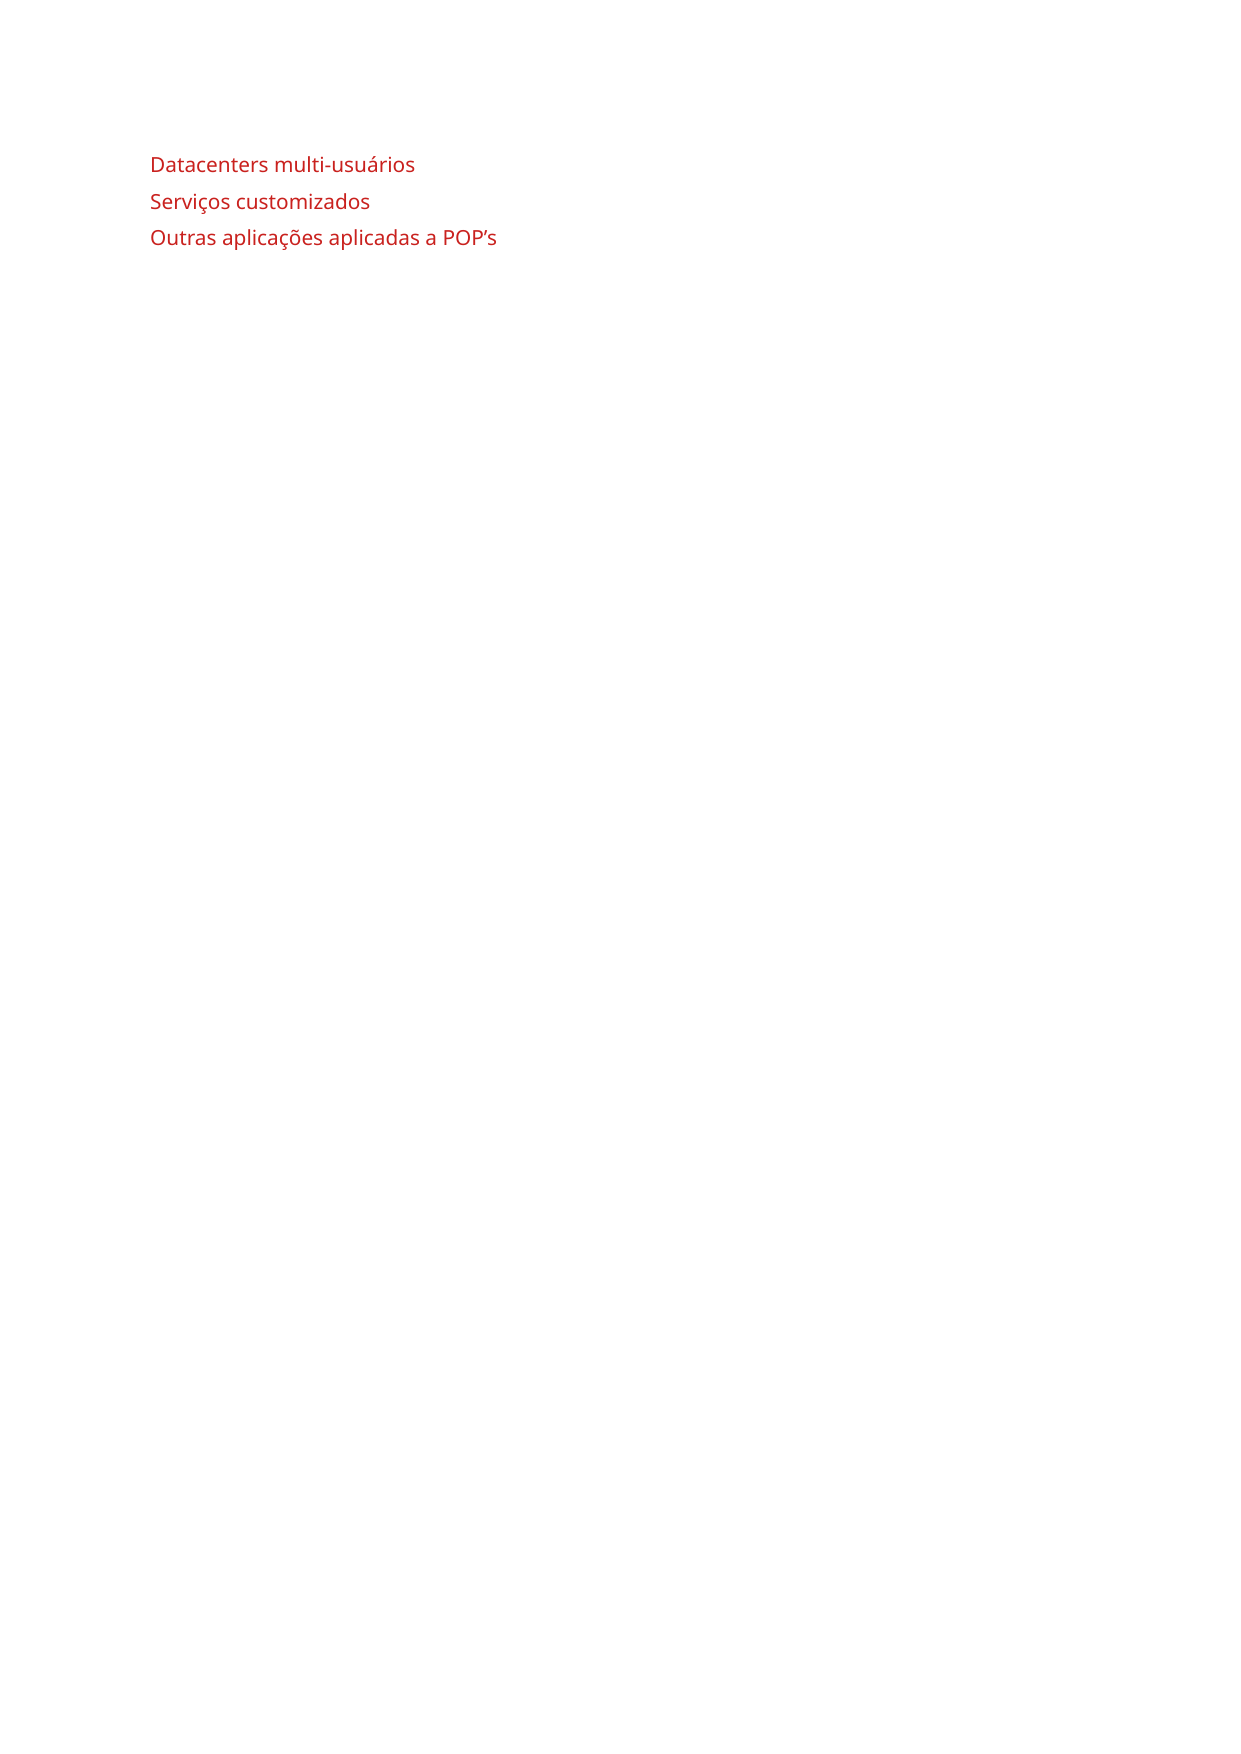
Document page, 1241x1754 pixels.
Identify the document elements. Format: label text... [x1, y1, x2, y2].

title Datacenters multi-usuários [150, 150, 1090, 178]
title Serviços customizados [150, 187, 1090, 215]
title Outras aplicações aplicadas a POP’s [150, 223, 1090, 252]
